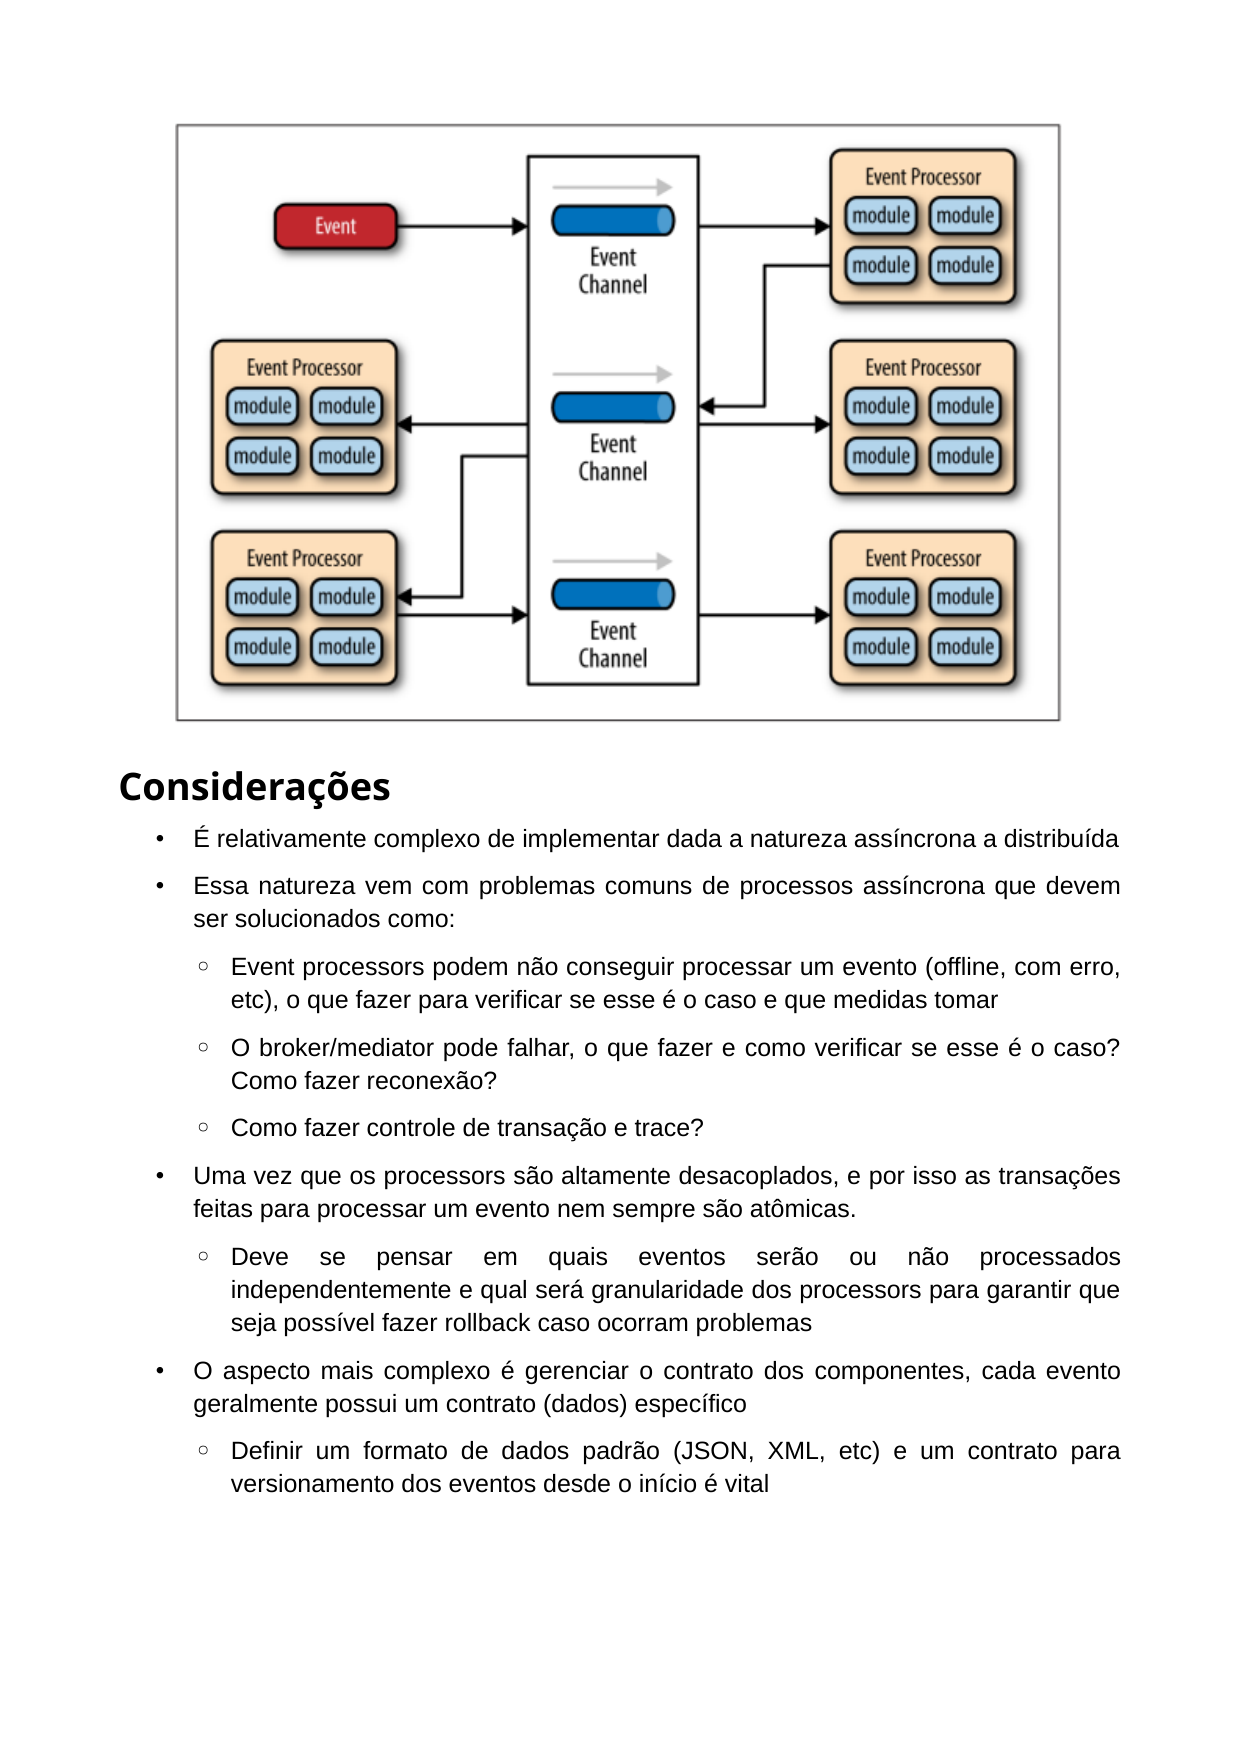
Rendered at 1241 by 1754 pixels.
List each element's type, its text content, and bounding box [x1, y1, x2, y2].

list O broker/mediator pode falhar, o que fazer e como verificar se esse é o caso? Como fazer reconexão? [193, 1033, 1122, 1094]
list Definir um formato de dados padrão (JSON, XML, etc) e um contrato para versionamento dos eventos desde o início é vital [193, 1436, 1122, 1498]
list Event processors podem não conseguir processar um evento (offline, com erro, etc), o que fazer para verificar se esse é o caso e que medidas tomar [193, 952, 1122, 1014]
list O aspecto mais complexo é gerenciar o contrato dos componentes, cada evento geralmente possui um contrato (dados) específico [156, 1356, 1122, 1417]
list Como fazer controle de transação e trace? [193, 1113, 1122, 1142]
picture [174, 118, 1066, 726]
list Essa natureza vem com problemas comuns de processos assíncrona que devem ser solucionados como: [156, 871, 1122, 933]
subtitle Considerações [118, 759, 1122, 811]
list É relativamente complexo de implementar dada a natureza assíncrona a distribuída [156, 823, 1122, 852]
list Uma vez que os processors são altamente desacoplados, e por isso as transações feitas para processar um evento nem sempre são atômicas. [156, 1161, 1122, 1223]
list Deve se pensar em quais eventos serão ou não processados independentemente e qual será granularidade dos processors para garantir que seja possível fazer rollback caso ocorram problemas [193, 1242, 1122, 1337]
